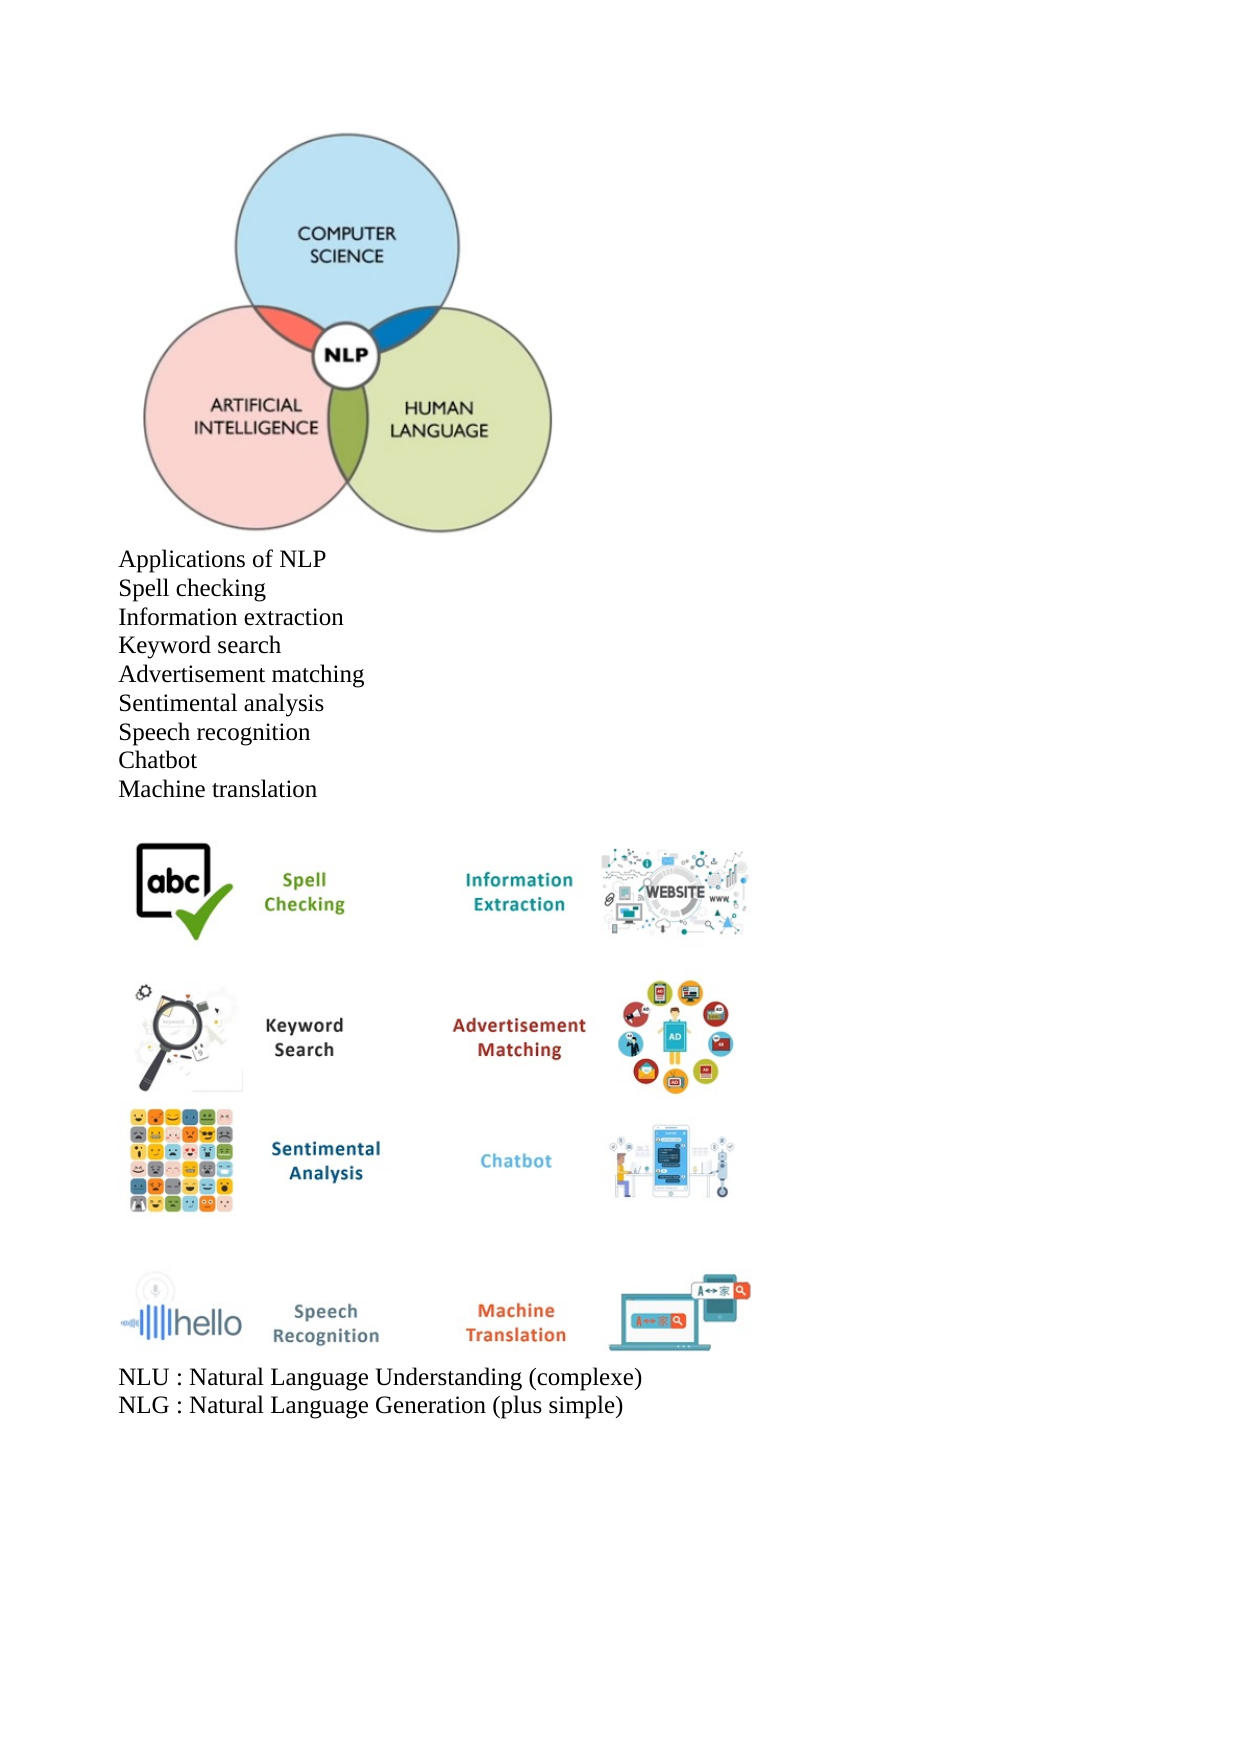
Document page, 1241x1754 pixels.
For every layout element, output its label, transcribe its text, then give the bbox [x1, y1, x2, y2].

text Advertisement matching [118, 659, 1122, 688]
text Information extraction [118, 602, 1122, 630]
picture [118, 831, 760, 1362]
text Speech recognition [118, 717, 1122, 745]
text Spell checking [118, 573, 1122, 602]
text Chatbot [118, 745, 1122, 774]
picture [118, 118, 574, 545]
text Keyword search [118, 630, 1122, 659]
text Applications of NLP [118, 544, 1122, 573]
text Sentimental analysis [118, 688, 1122, 717]
text NLU : Natural Language Understanding (complexe) [118, 1362, 1122, 1391]
text Machine translation [118, 774, 1122, 803]
text NLG : Natural Language Generation (plus simple) [118, 1391, 1122, 1419]
